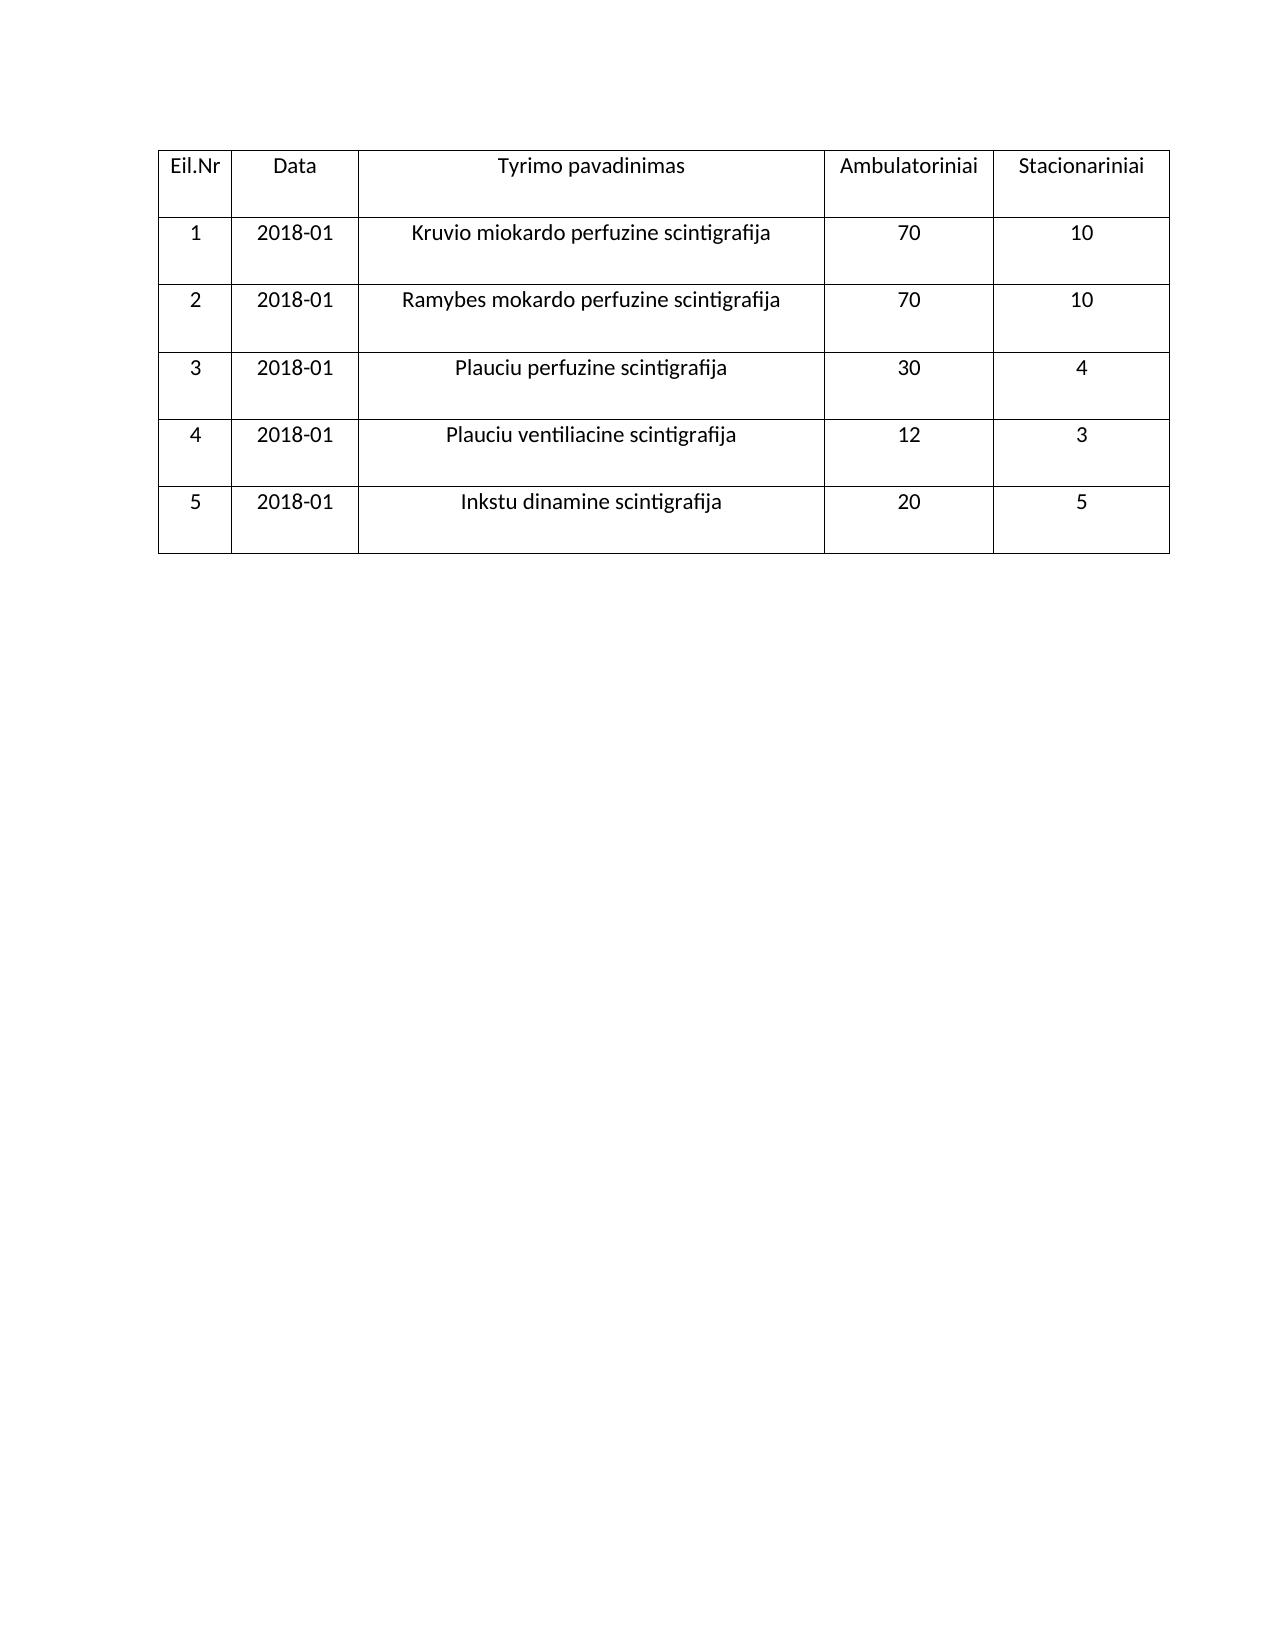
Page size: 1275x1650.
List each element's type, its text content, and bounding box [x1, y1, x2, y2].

table_cell 70 [825, 285, 993, 352]
table_cell 2018-01 [232, 487, 358, 553]
table_cell Plauciu perfuzine scintigrafija [359, 353, 824, 419]
table_header Ambulatoriniai [825, 151, 993, 217]
table_cell 5 [159, 487, 231, 553]
table_header Data [232, 151, 358, 217]
table_cell 2 [159, 285, 231, 352]
table_cell 5 [994, 487, 1169, 553]
table_cell 2018-01 [232, 353, 358, 419]
table_cell 2018-01 [232, 420, 358, 486]
table_header Tyrimo pavadinimas [359, 151, 824, 217]
table_cell 4 [994, 353, 1169, 419]
table_cell 12 [825, 420, 993, 486]
table_cell 2018-01 [232, 218, 358, 284]
table_cell 3 [159, 353, 231, 419]
table_cell 2018-01 [232, 285, 358, 352]
table_cell 10 [994, 285, 1169, 352]
table_cell Ramybes mokardo perfuzine scintigrafija [359, 285, 824, 352]
table_cell 3 [994, 420, 1169, 486]
table_cell 1 [159, 218, 231, 284]
table_cell 20 [825, 487, 993, 553]
table_cell 10 [994, 218, 1169, 284]
table_cell Kruvio miokardo perfuzine scintigrafija [359, 218, 824, 284]
table_cell 30 [825, 353, 993, 419]
table_cell 70 [825, 218, 993, 284]
table_header Eil.Nr [159, 151, 231, 217]
table_cell Plauciu ventiliacine scintigrafija [359, 420, 824, 486]
table_header Stacionariniai [994, 151, 1169, 217]
table_cell 4 [159, 420, 231, 486]
table_cell Inkstu dinamine scintigrafija [359, 487, 824, 553]
